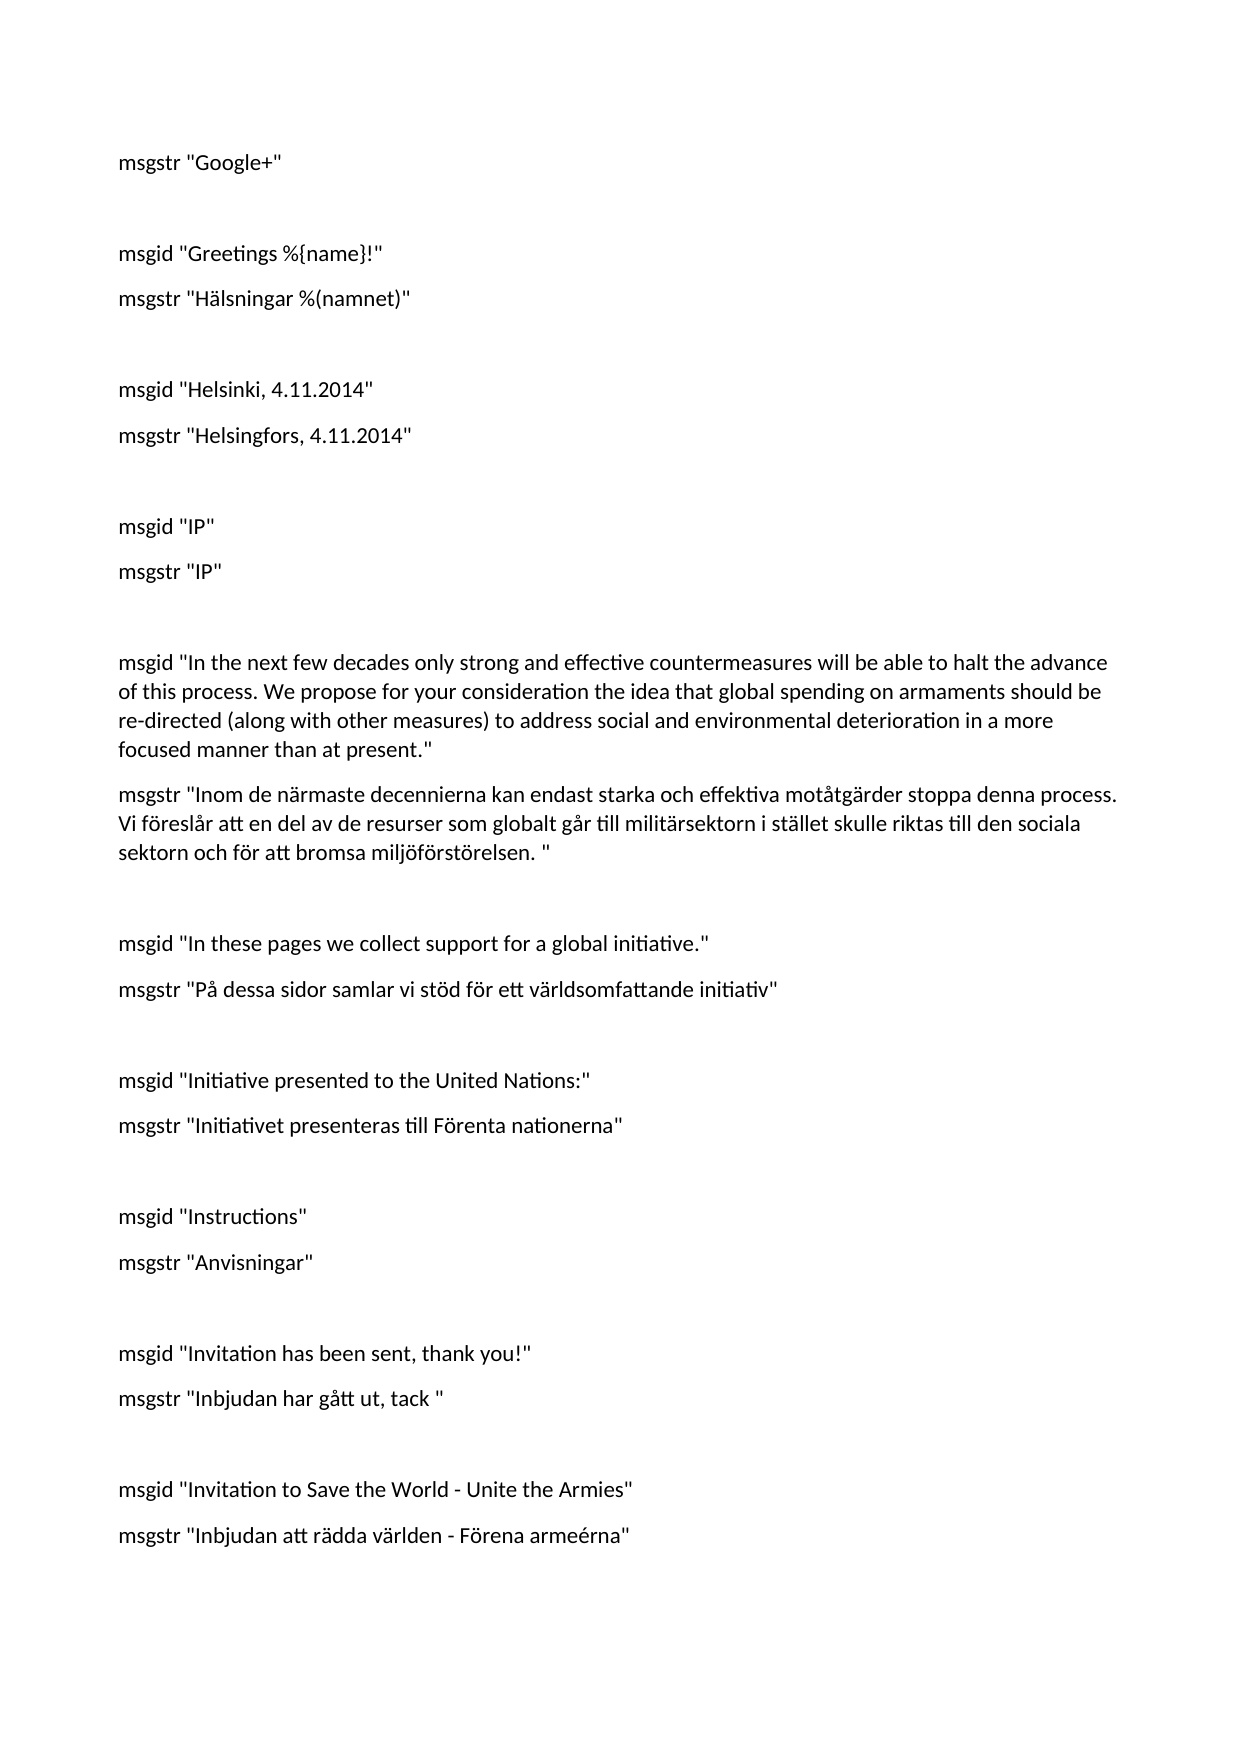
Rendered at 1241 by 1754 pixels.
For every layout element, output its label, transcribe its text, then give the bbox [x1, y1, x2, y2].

text msgid "Greetings %{name}!" [118, 239, 1122, 267]
text msgid "In the next few decades only strong and effective countermeasures will be able to halt the advance of this process. We propose for your consideration the idea that global spending on armaments should be re-directed (along with other measures) to address social and environmental deterioration in a more focused manner than at present." [118, 648, 1122, 763]
text msgid "In these pages we collect support for a global initiative." [118, 929, 1122, 957]
text msgid "Instructions" [118, 1202, 1122, 1230]
text msgid "IP" [118, 512, 1122, 540]
text msgstr "Initiativet presenteras till Förenta nationerna" [118, 1111, 1122, 1139]
text msgstr "IP" [118, 557, 1122, 585]
text msgstr "Google+" [118, 148, 1122, 176]
text msgstr "Hälsningar %(namnet)" [118, 284, 1122, 312]
text msgstr "Anvisningar" [118, 1248, 1122, 1276]
text msgstr "Inbjudan att rädda världen - Förena armeérna" [118, 1521, 1122, 1549]
text msgid "Invitation to Save the World - Unite the Armies" [118, 1475, 1122, 1503]
text msgstr "Helsingfors, 4.11.2014" [118, 421, 1122, 449]
text msgstr "Inom de närmaste decennierna kan endast starka och effektiva motåtgärder stoppa denna process. Vi föreslår att en del av de resurser som globalt går till militärsektorn i stället skulle riktas till den sociala sektorn och för att bromsa miljöförstörelsen. " [118, 780, 1122, 866]
text msgid "Initiative presented to the United Nations:" [118, 1066, 1122, 1094]
text msgid "Invitation has been sent, thank you!" [118, 1339, 1122, 1367]
text msgstr "Inbjudan har gått ut, tack " [118, 1384, 1122, 1412]
text msgstr "På dessa sidor samlar vi stöd för ett världsomfattande initiativ" [118, 975, 1122, 1003]
text msgid "Helsinki, 4.11.2014" [118, 375, 1122, 403]
